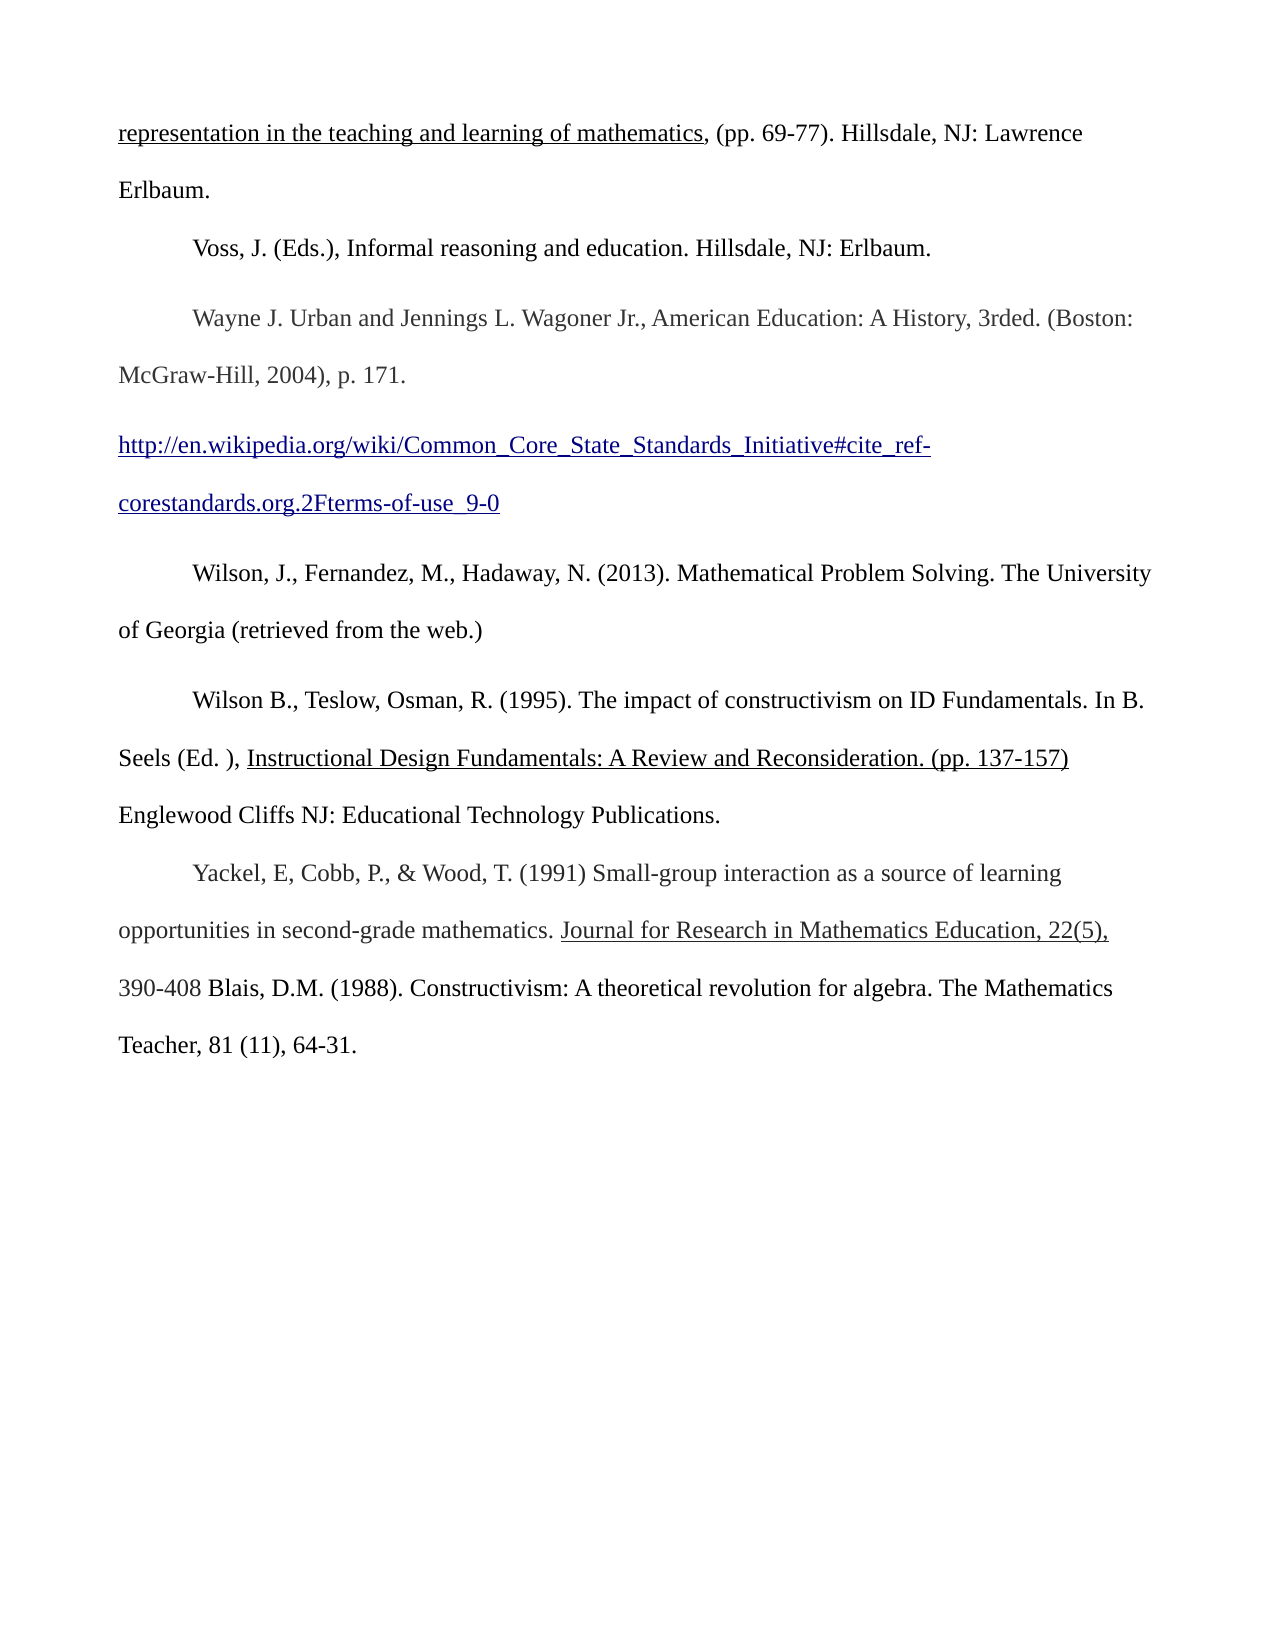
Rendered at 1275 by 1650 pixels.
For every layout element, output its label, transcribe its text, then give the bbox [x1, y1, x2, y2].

text Voss, J. (Eds.), Informal reasoning and education. Hillsdale, NJ: Erlbaum. [118, 233, 1157, 262]
text Yackel, E, Cobb, P., & Wood, T. (1991) Small-group interaction as a source of learning opportunities in second-grade mathematics. Journal for Research in Mathematics Education, 22(5), 390-408 Blais, D.M. (1988). Constructivism: A theoretical revolution for algebra. The Mathematics Teacher, 81 (11), 64-31. [118, 858, 1157, 1059]
text Wayne J. Urban and Jennings L. Wagoner Jr., American Education: A History, 3rded. (Boston: McGraw-Hill, 2004), p. 171. [118, 303, 1157, 389]
text Wilson B., Teslow, Osman, R. (1995). The impact of constructivism on ID Fundamentals. In B. Seels (Ed. ), Instructional Design Fundamentals: A Review and Reconsideration. (pp. 137-157) Englewood Cliffs NJ: Educational Technology Publications. [118, 686, 1157, 829]
text http://en.wikipedia.org/wiki/Common_Core_State_Standards_Initiative#cite_ref-corestandards.org.2Fterms-of-use_9-0 [118, 431, 1157, 517]
text Wilson, J., Fernandez, M., Hadaway, N. (2013). Mathematical Problem Solving. The University of Georgia (retrieved from the web.) [118, 558, 1157, 644]
text representation in the teaching and learning of mathematics, (pp. 69-77). Hillsdale, NJ: Lawrence Erlbaum. [118, 118, 1157, 204]
